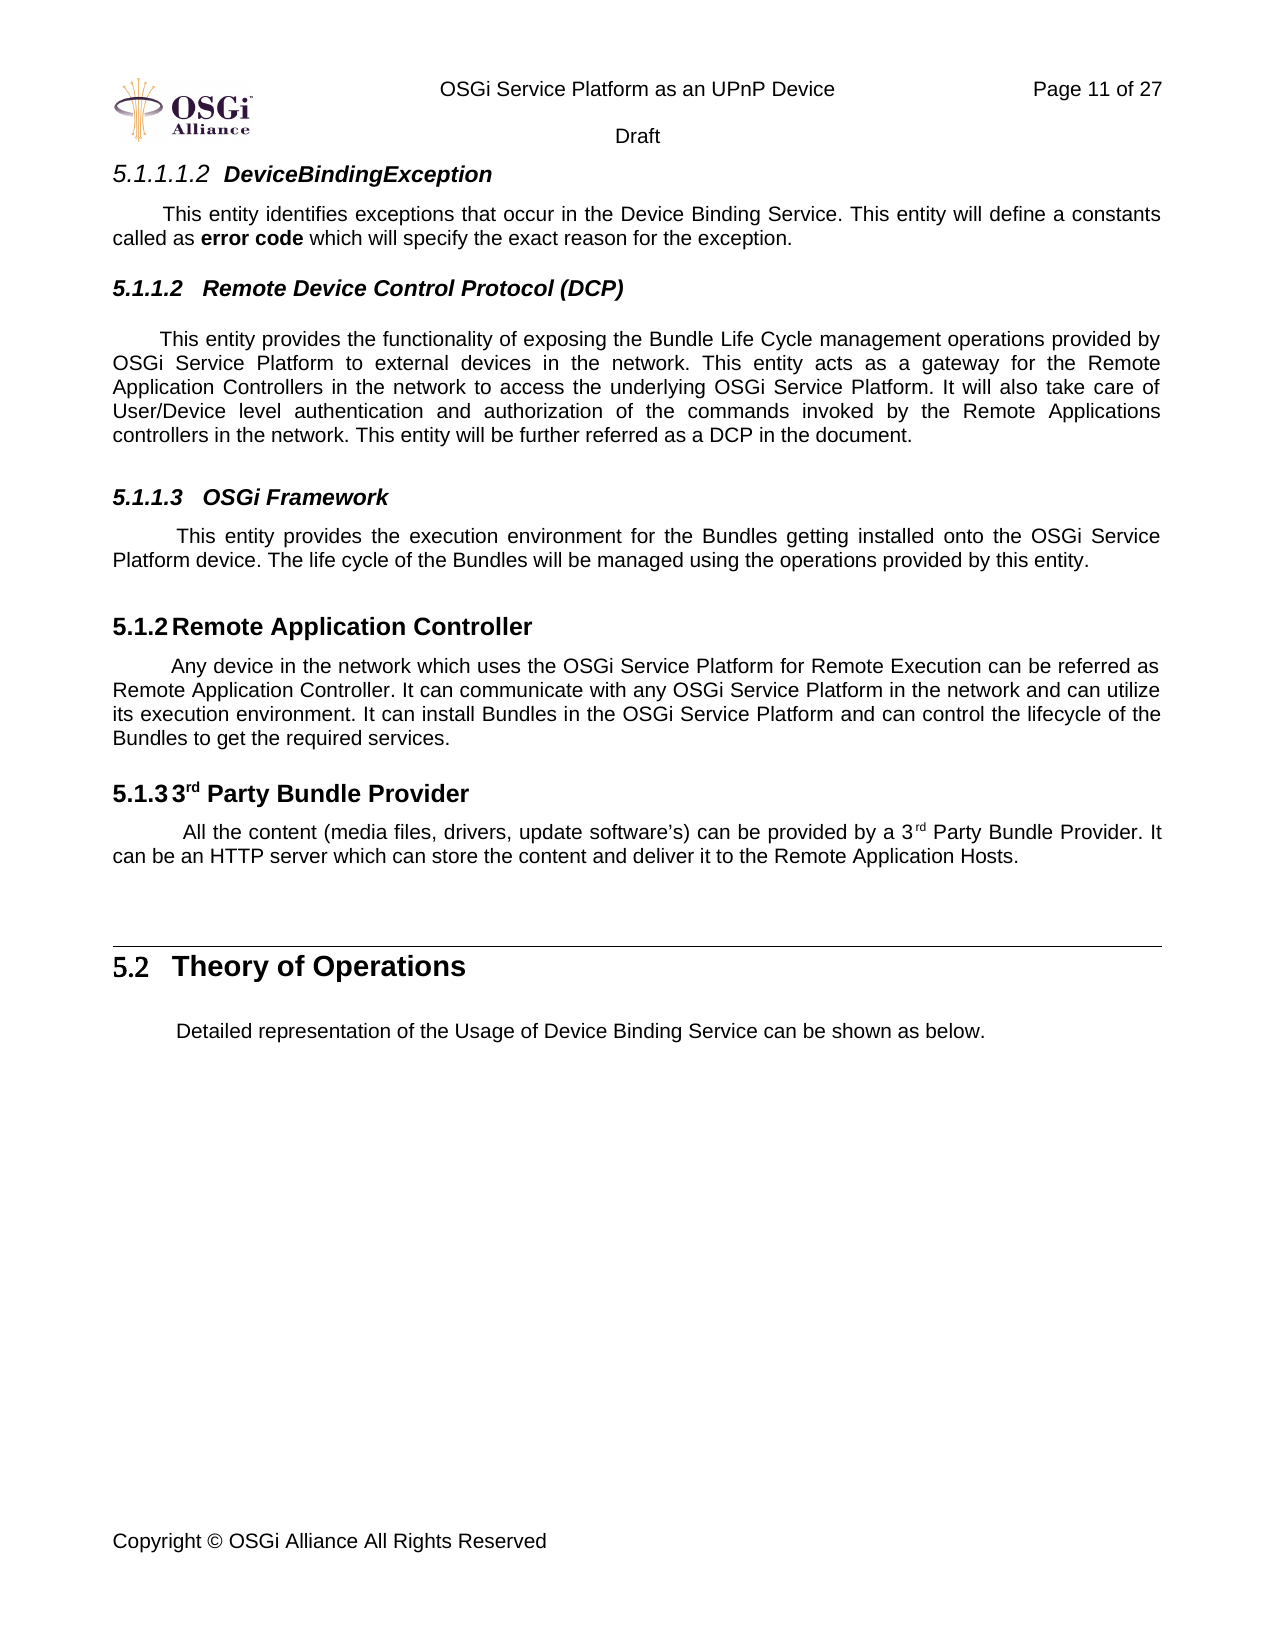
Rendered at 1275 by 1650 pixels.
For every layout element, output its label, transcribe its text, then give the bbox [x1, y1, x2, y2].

text Any device in the network which uses the OSGi Service Platform for Remote Execution can be referred as Remote Application Controller. It can communicate with any OSGi Service Platform in the network and can utilize its execution environment. It can install Bundles in the OSGi Service Platform and can control the lifecycle of the Bundles to get the required services. [112, 653, 1162, 749]
subtitle Remote Application Controller [112, 612, 1162, 641]
subtitle OSGi Framework [112, 484, 1162, 511]
subtitle Theory of Operations [112, 947, 1162, 983]
subtitle DeviceBindingException [112, 159, 1162, 188]
text This entity provides the functionality of exposing the Bundle Life Cycle management operations provided by OSGi Service Platform to external devices in the network. This entity acts as a gateway for the Remote Application Controllers in the network to access the underlying OSGi Service Platform. It will also take care of User/Device level authentication and authorization of the commands invoked by the Remote Applications controllers in the network. This entity will be further referred as a DCP in the document. [112, 327, 1162, 447]
text All the content (media files, drivers, update software’s) can be provided by a 3rd Party Bundle Provider. It can be an HTTP server which can store the content and deliver it to the Remote Application Hosts. [112, 820, 1162, 868]
text Detailed representation of the Usage of Device Binding Service can be shown as below. [112, 995, 1162, 1043]
subtitle Remote Device Control Protocol (DCP) [112, 275, 1162, 301]
text This entity identifies exceptions that occur in the Device Binding Service. This entity will define a constants called as error code which will specify the exact reason for the exception. [112, 202, 1162, 250]
picture [114, 78, 253, 142]
text This entity provides the execution environment for the Bundles getting installed onto the OSGi Service Platform device. The life cycle of the Bundles will be managed using the operations provided by this entity. [112, 524, 1162, 572]
subtitle 3rd Party Bundle Provider [112, 778, 1162, 807]
